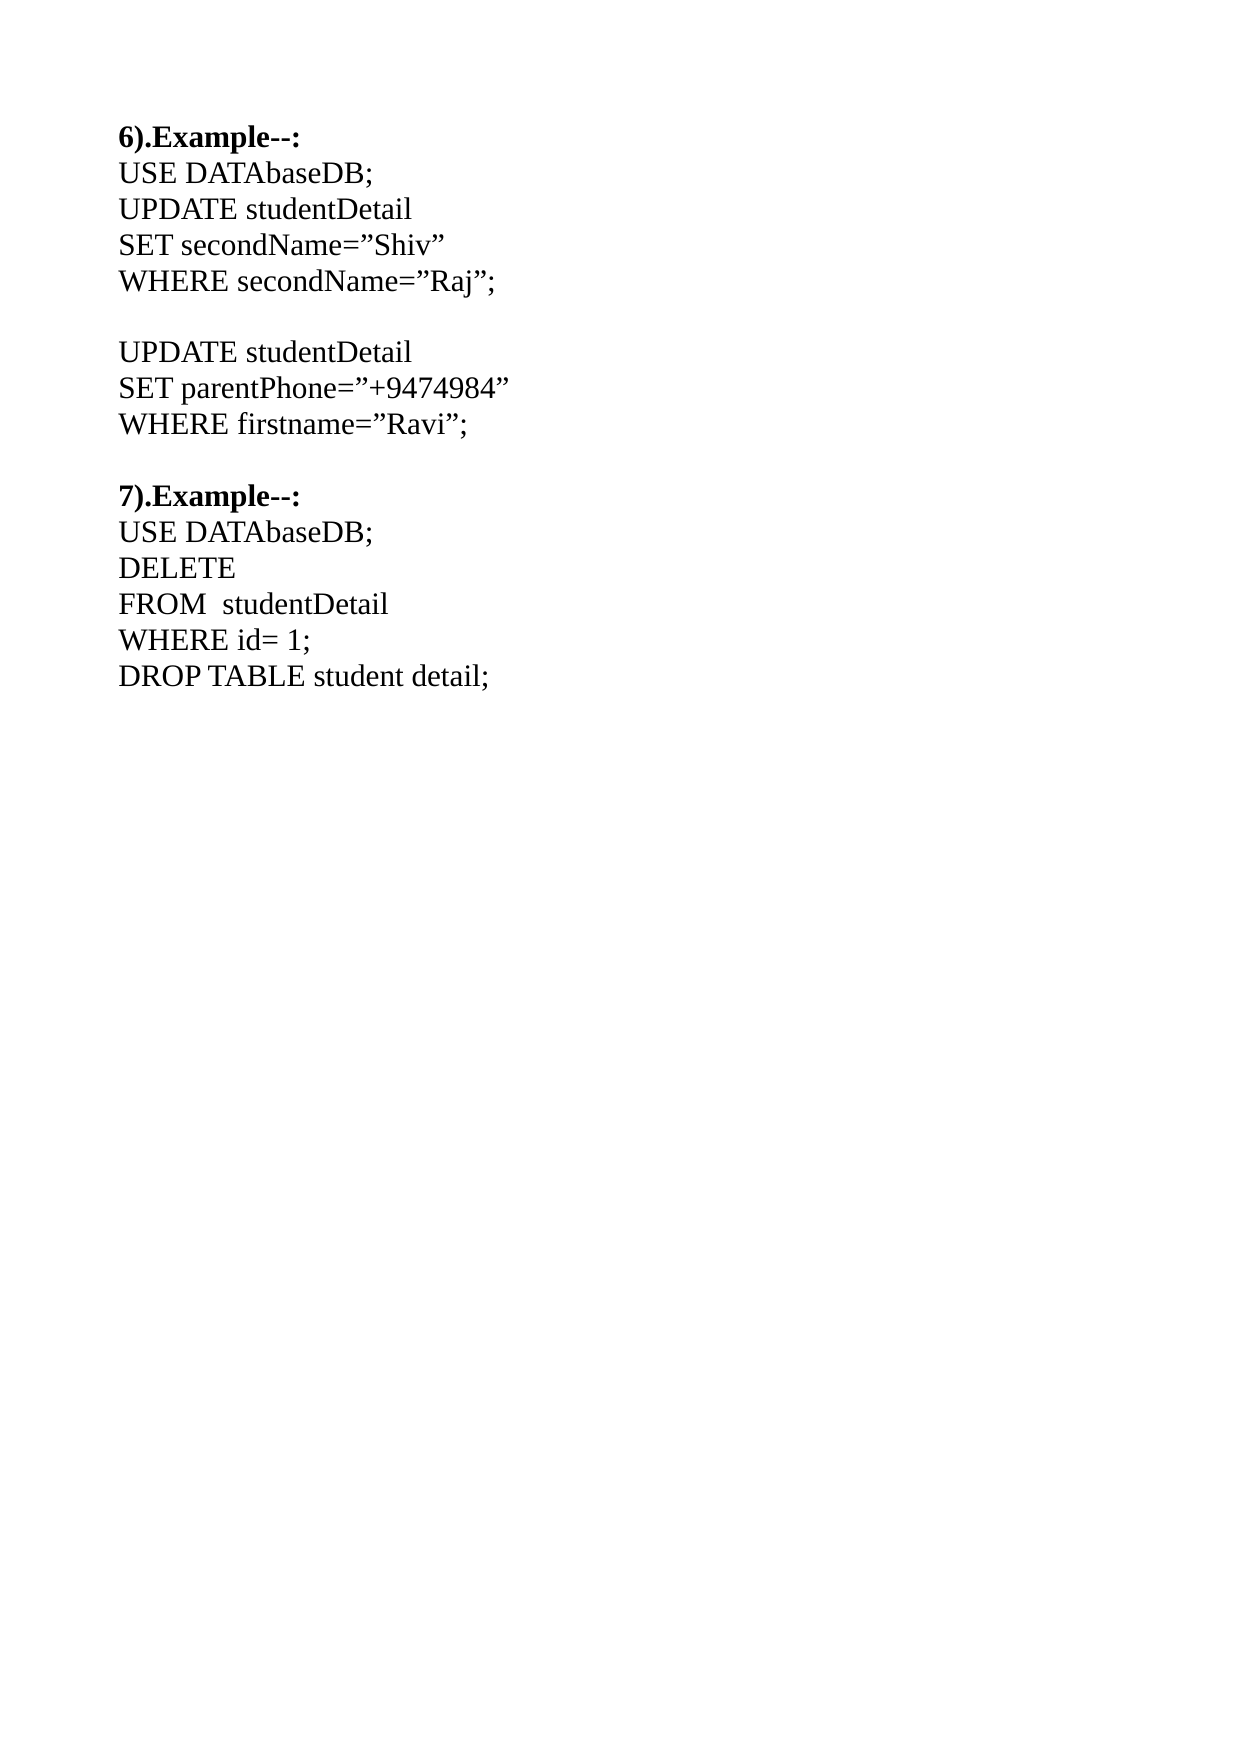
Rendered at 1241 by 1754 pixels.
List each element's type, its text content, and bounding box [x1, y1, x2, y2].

text 7).Example--: [118, 477, 1122, 513]
text DROP TABLE student detail; [118, 657, 1122, 693]
text UPDATE studentDetail [118, 334, 1122, 370]
text UPDATE studentDetail [118, 190, 1122, 226]
text 6).Example--: [118, 118, 1122, 154]
text FROM studentDetail [118, 585, 1122, 621]
text DELETE [118, 549, 1122, 585]
text SET parentPhone=”+9474984” [118, 370, 1122, 406]
text WHERE secondName=”Raj”; [118, 262, 1122, 298]
text WHERE firstname=”Ravi”; [118, 406, 1122, 442]
text SET secondName=”Shiv” [118, 226, 1122, 262]
text USE DATAbaseDB; [118, 513, 1122, 549]
text USE DATAbaseDB; [118, 154, 1122, 190]
text WHERE id= 1; [118, 621, 1122, 657]
